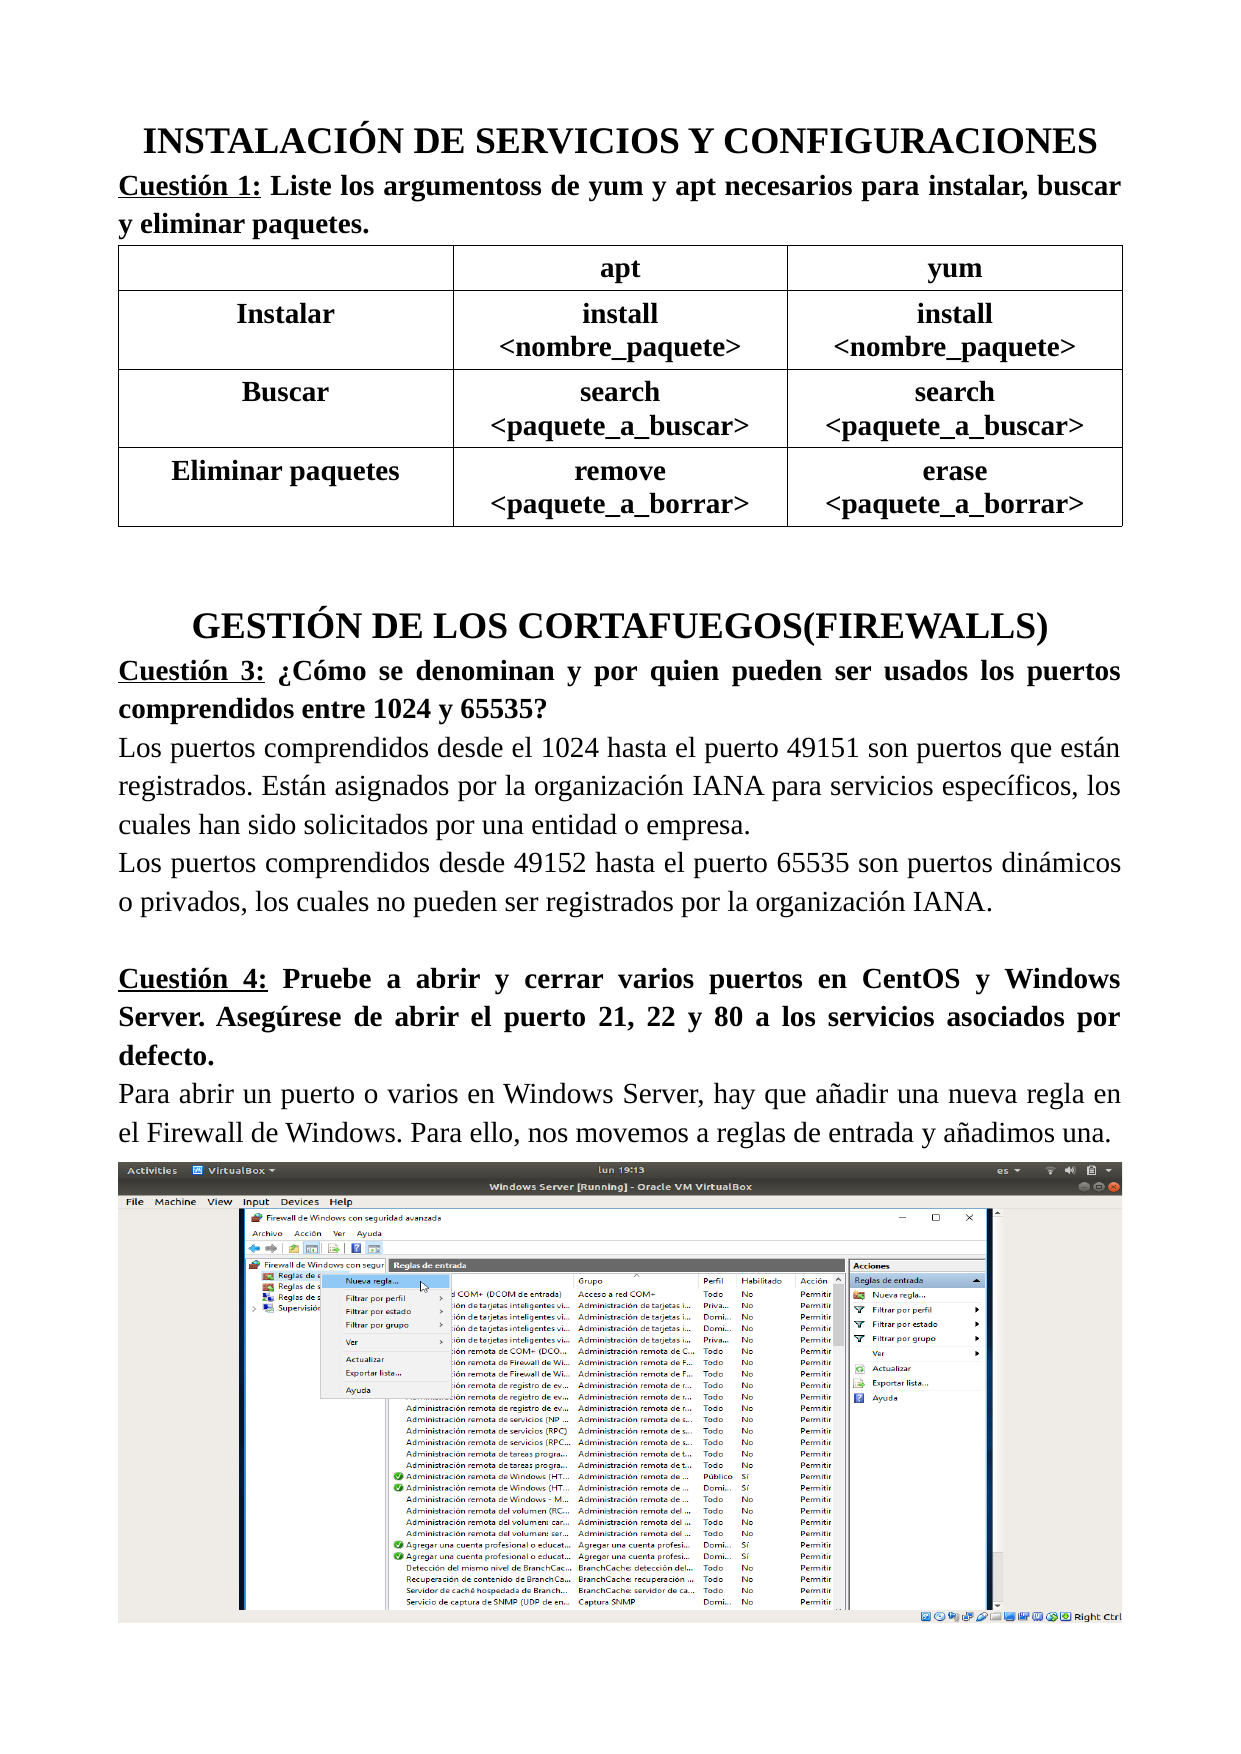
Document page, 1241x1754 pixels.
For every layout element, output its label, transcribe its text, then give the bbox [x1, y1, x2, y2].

text Los puertos comprendidos desde el 1024 hasta el puerto 49151 son puertos que están registrados. Están asignados por la organización IANA para servicios específicos, los cuales han sido solicitados por una entidad o empresa. [118, 730, 1122, 840]
table_cell Eliminar paquetes [119, 448, 453, 526]
table_cell Instalar [119, 291, 453, 368]
text Cuestión 4: Pruebe a abrir y cerrar varios puertos en CentOS y Windows Server. Asegúrese de abrir el puerto 21, 22 y 80 a los servicios asociados por defecto. [118, 961, 1122, 1072]
text Los puertos comprendidos desde 49152 hasta el puerto 65535 son puertos dinámicos o privados, los cuales no pueden ser registrados por la organización IANA. [118, 845, 1122, 917]
table_cell install <nombre_paquete> [454, 291, 787, 368]
table_cell Buscar [119, 370, 453, 447]
table_cell erase <paquete_a_borrar> [788, 448, 1122, 526]
table_header [119, 246, 453, 290]
text Cuestión 3: ¿Cómo se denominan y por quien pueden ser usados los puertos comprendidos entre 1024 y 65535? [118, 653, 1122, 725]
table_cell search <paquete_a_buscar> [788, 370, 1122, 447]
text INSTALACIÓN DE SERVICIOS Y CONFIGURACIONES [118, 118, 1122, 161]
table_header apt [454, 246, 787, 290]
table_header yum [788, 246, 1122, 290]
table_cell search <paquete_a_buscar> [454, 370, 787, 447]
text GESTIÓN DE LOS CORTAFUEGOS(FIREWALLS) [118, 603, 1122, 646]
table_cell remove <paquete_a_borrar> [454, 448, 787, 526]
table_cell install <nombre_paquete> [788, 291, 1122, 368]
text Cuestión 1: Liste los argumentoss de yum y apt necesarios para instalar, buscar y eliminar paquetes. [118, 168, 1122, 240]
text Para abrir un puerto o varios en Windows Server, hay que añadir una nueva regla en el Firewall de Windows. Para ello, nos movemos a reglas de entrada y añadimos una. [118, 1077, 1122, 1149]
picture [118, 1162, 1123, 1623]
